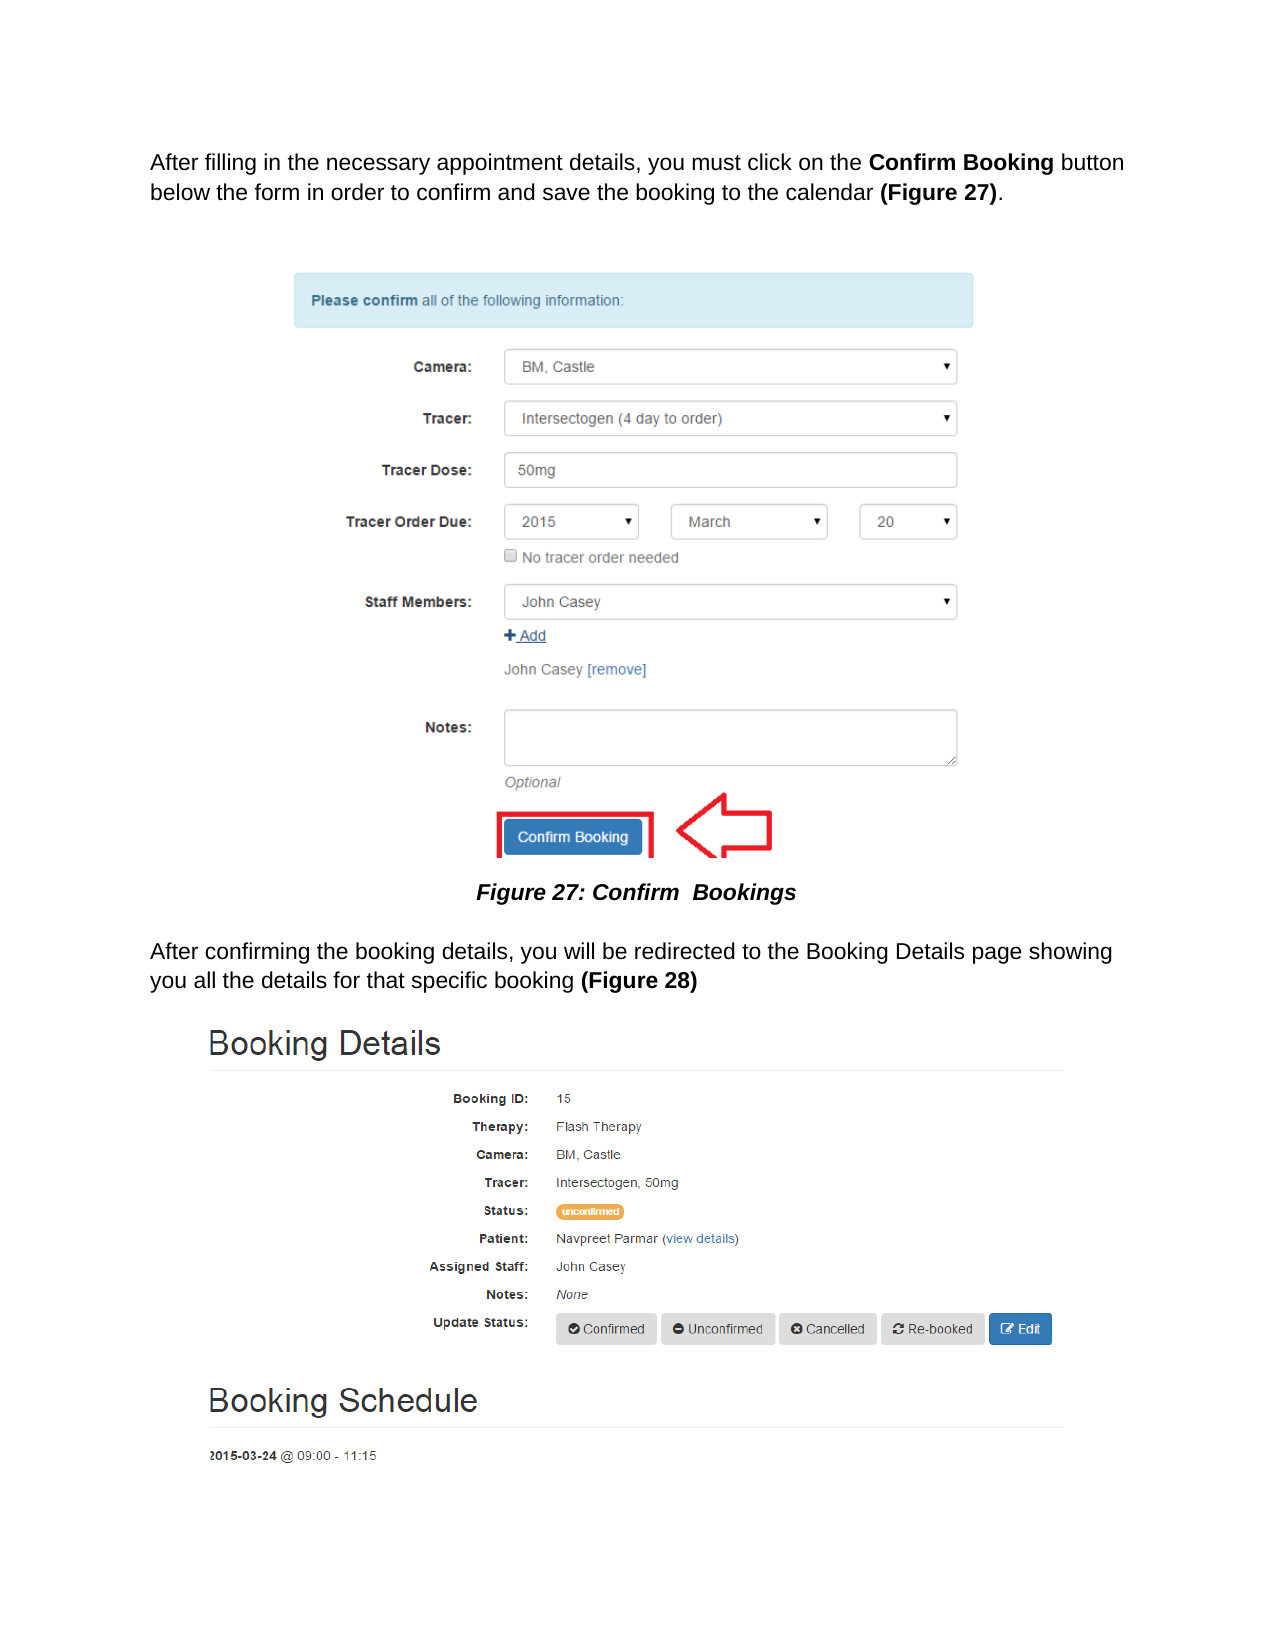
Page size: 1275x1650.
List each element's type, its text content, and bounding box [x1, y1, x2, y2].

text After filling in the necessary appointment details, you must click on the Confirm Booking button below the form in order to confirm and save the booking to the calendar (Figure 27). [150, 150, 1125, 205]
picture [210, 1016, 1065, 1472]
picture [269, 256, 1006, 858]
text Figure 27: Confirm Bookings [150, 880, 1125, 906]
text After confirming the booking details, you will be redirected to the Booking Details page showing you all the details for that specific booking (Figure 28) [150, 939, 1125, 994]
